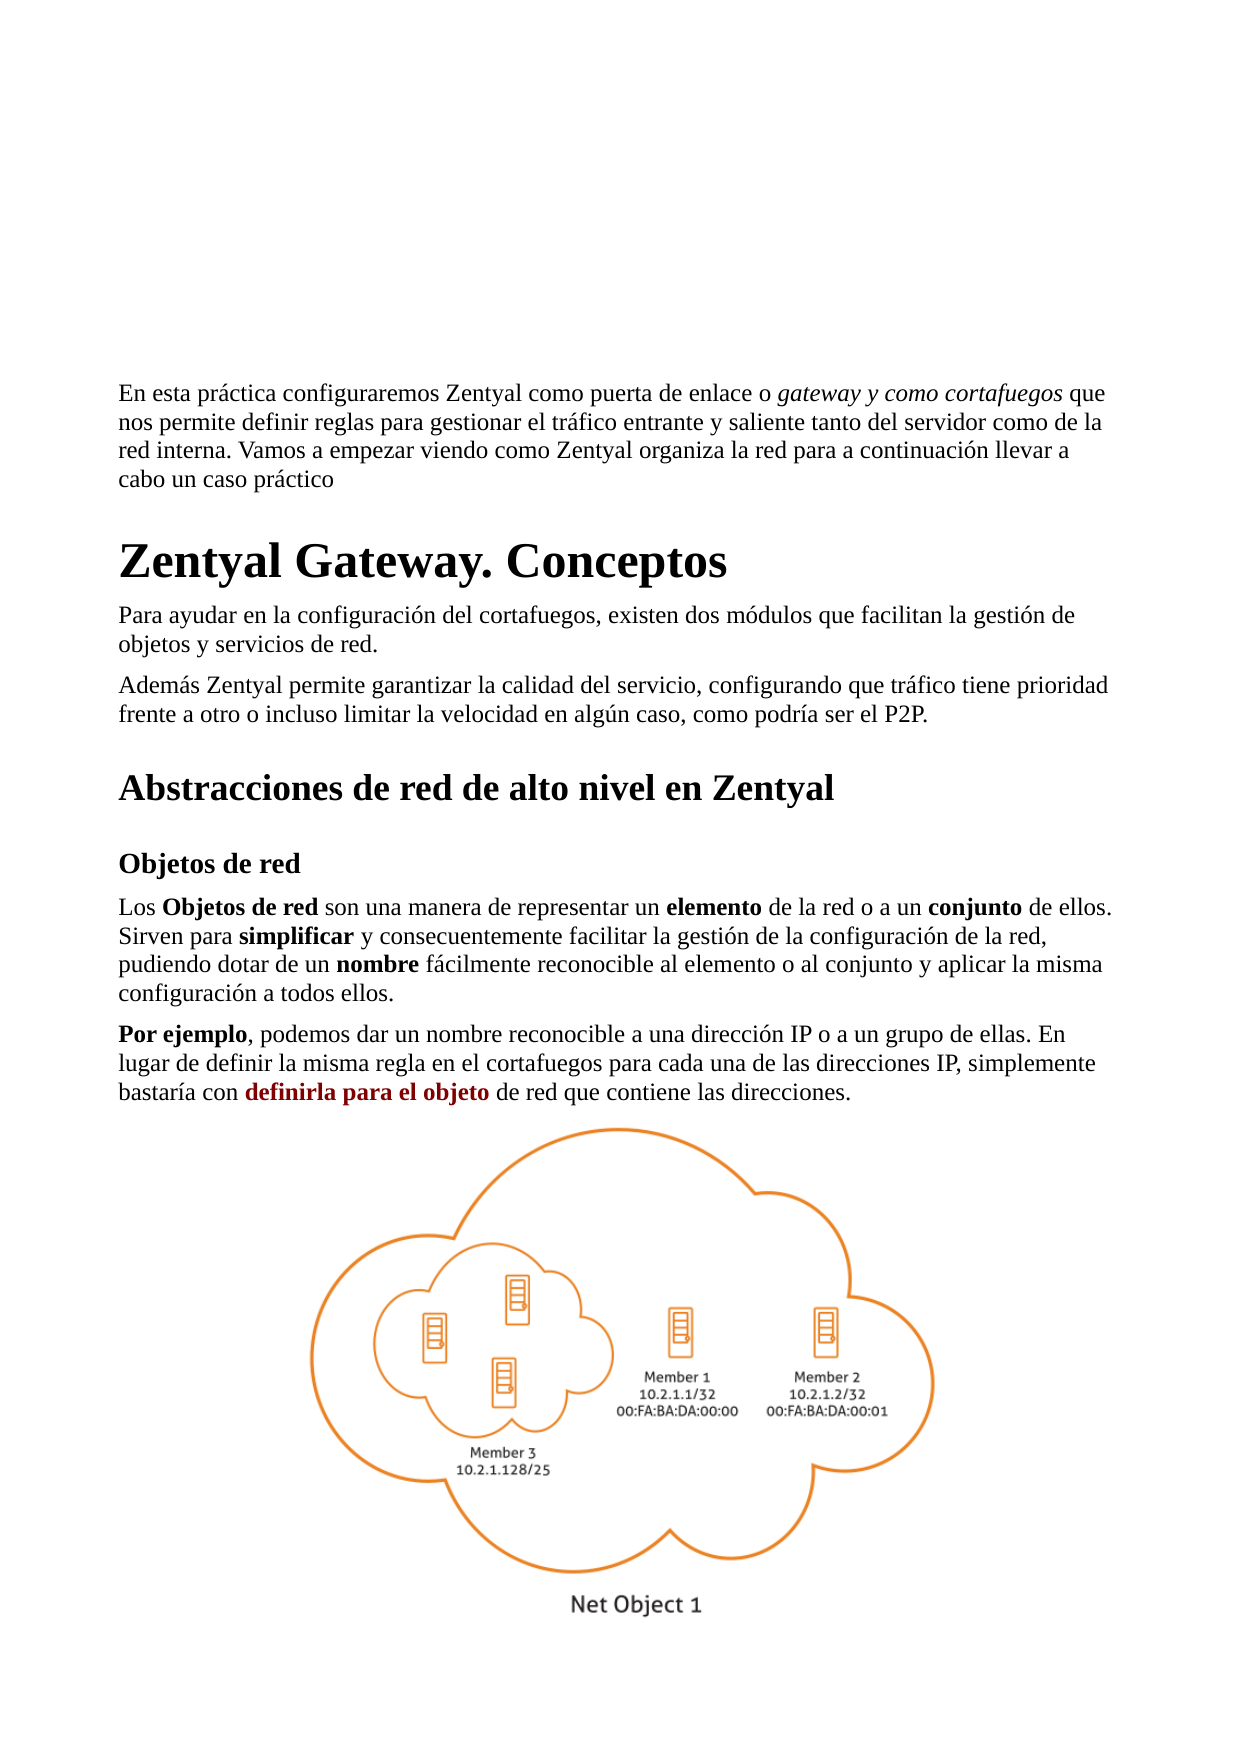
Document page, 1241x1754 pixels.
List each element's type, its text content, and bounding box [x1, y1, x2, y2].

text Por ejemplo, podemos dar un nombre reconocible a una dirección IP o a un grupo de ellas. En lugar de definir la misma regla en el cortafuegos para cada una de las direcciones IP, simplemente bastaría con definirla para el objeto de red que contiene las direcciones. [118, 1019, 1122, 1106]
text Además Zentyal permite garantizar la calidad del servicio, configurando que tráfico tiene prioridad frente a otro o incluso limitar la velocidad en algún caso, como podría ser el P2P. [118, 670, 1122, 728]
text Para ayudar en la configuración del cortafuegos, existen dos módulos que facilitan la gestión de objetos y servicios de red. [118, 600, 1122, 658]
text Los Objetos de red son una manera de representar un elemento de la red o a un conjunto de ellos. Sirven para simplificar y consecuentemente facilitar la gestión de la configuración de la red, pudiendo dotar de un nombre fácilmente reconocible al elemento o al conjunto y aplicar la misma configuración a todos ellos. [118, 892, 1122, 1007]
subtitle Zentyal Gateway. Conceptos [118, 530, 1122, 588]
subtitle Abstracciones de red de alto nivel en Zentyal [118, 765, 1122, 808]
subtitle Objetos de red [118, 846, 1122, 879]
picture [289, 1118, 951, 1627]
text En esta práctica configuraremos Zentyal como puerta de enlace o gateway y como cortafuegos que nos permite definir reglas para gestionar el tráfico entrante y saliente tanto del servidor como de la red interna. Vamos a empezar viendo como Zentyal organiza la red para a continuación llevar a cabo un caso práctico [118, 378, 1122, 493]
